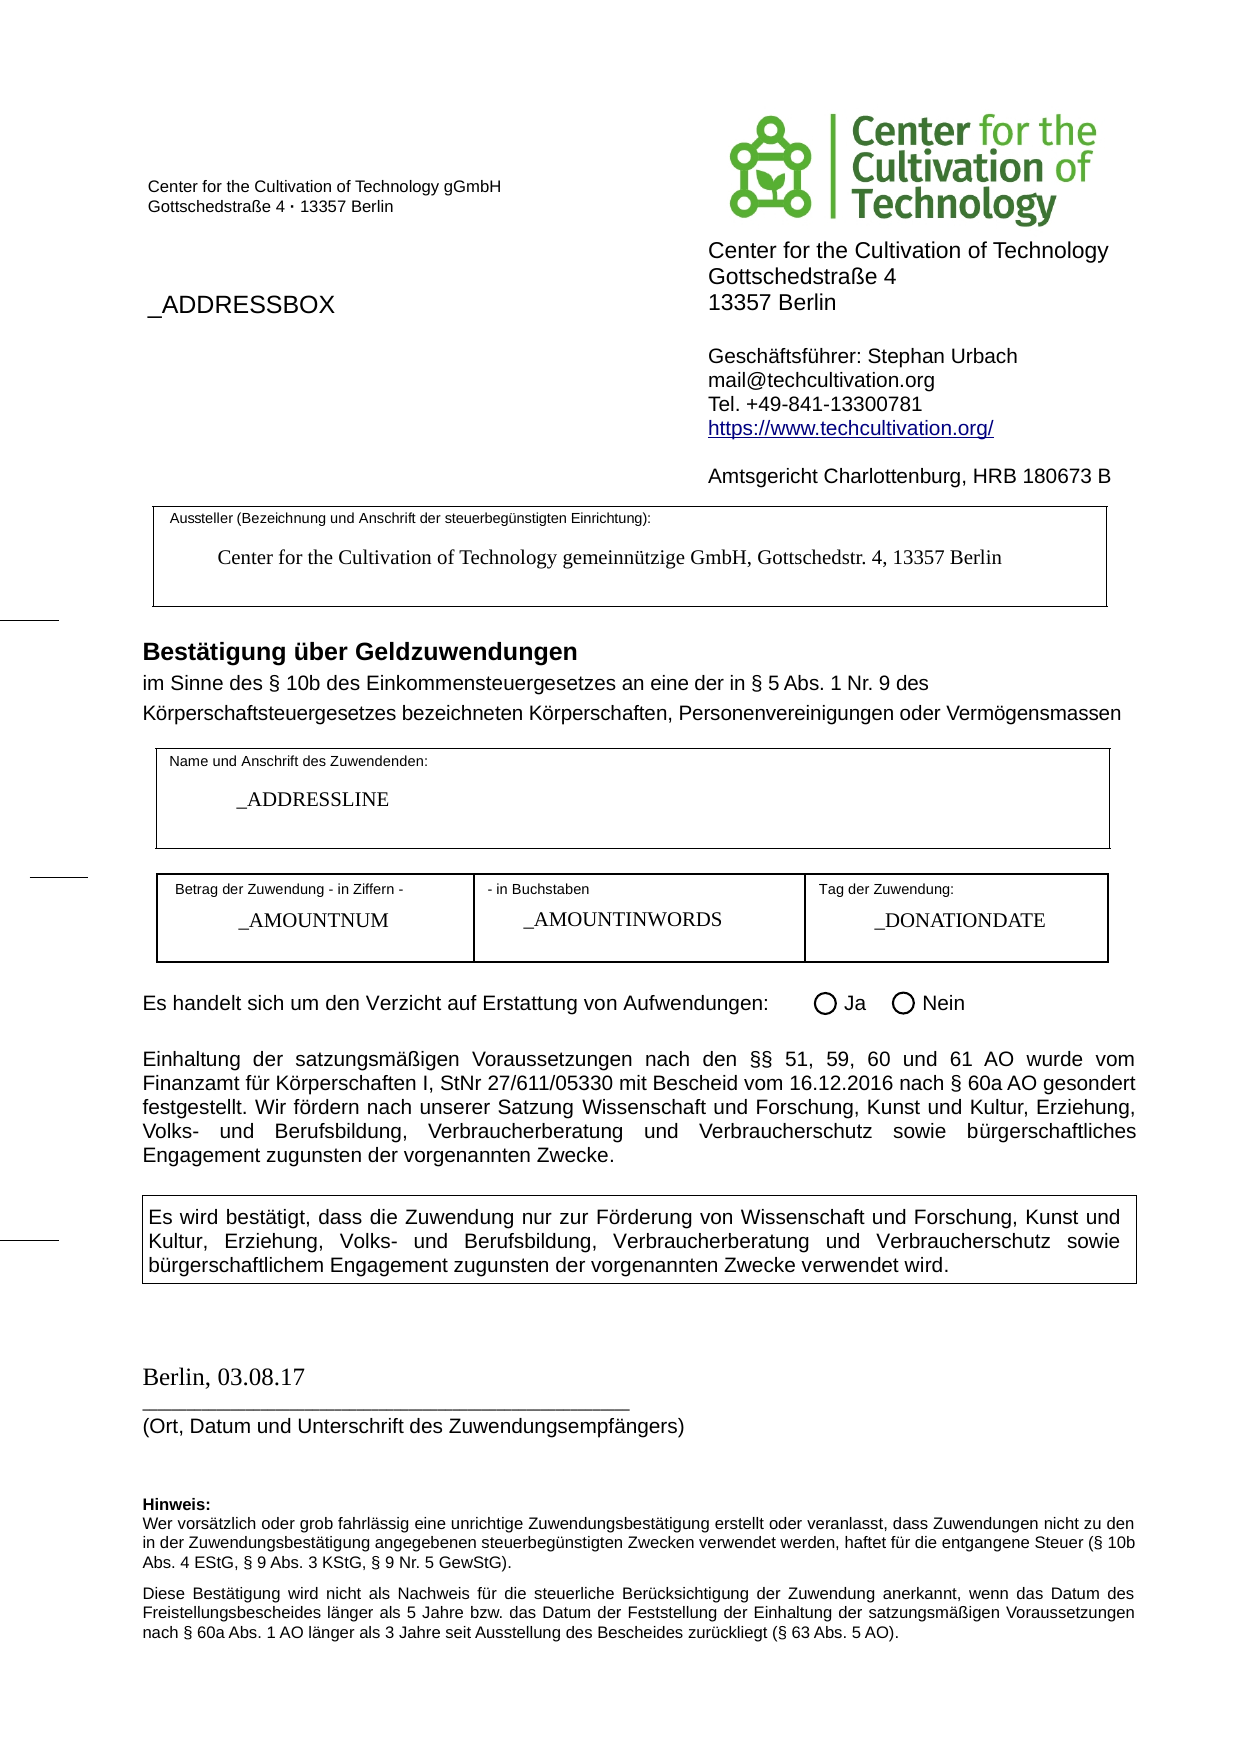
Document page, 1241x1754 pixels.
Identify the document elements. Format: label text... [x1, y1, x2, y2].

text (Ort, Datum und Unterschrift des Zuwendungsempfängers) [142, 1413, 1181, 1437]
text Aussteller (Bezeichnung und Anschrift der steuerbegünstigten Einrichtung): [154, 509, 1106, 527]
text Amtsgericht Charlottenburg, HRB 180673 B [708, 464, 1153, 488]
table_header Es wird bestätigt, dass die Zuwendung nur zur Förderung von Wissenschaft und Forschung, Kunst und Kultur, Erziehung, Volks- und Berufsbildung, Verbraucherberatung und Verbraucherschutz sowie bürgerschaftlichem Engagement zugunsten der vorgenannten Zwecke verwendet wird. [143, 1196, 1136, 1283]
text 13357 Berlin [708, 289, 1153, 316]
table_cell _ADDRESSBOX [148, 291, 649, 443]
text _ADDRESSLINE [157, 790, 1080, 811]
table_header - in Buchstaben _AMOUNTINWORDS [475, 875, 804, 961]
text [142, 790, 156, 811]
text Diese Bestätigung wird nicht als Nachweis für die steuerliche Berücksichtigung der Zuwendung anerkannt, wenn das Datum des Freistellungsbescheides länger als 5 Jahre bzw. das Datum der Feststellung der Einhaltung der satzungsmäßigen Voraussetzungen nach § 60a Abs. 1 AO länger als 3 Jahre seit Ausstellung des Bescheides zurückliegt (§ 63 Abs. 5 AO). [142, 1584, 1136, 1642]
text Center for the Cultivation of Technology gemeinnützige GmbH, Gottschedstr. 4, 13357 Berlin [154, 548, 1106, 569]
table_cell [148, 216, 649, 291]
text Bestätigung über Geldzuwendungen [142, 637, 1136, 666]
text Name und Anschrift des Zuwendenden: [157, 752, 1109, 769]
text im Sinne des § 10b des Einkommensteuergesetzes an eine der in § 5 Abs. 1 Nr. 9 des Körperschaftsteuergesetzes bezeichneten Körperschaften, Personenvereinigungen oder Vermögensmassen [142, 671, 1136, 724]
text Es handelt sich um den Verzicht auf Erstattung von Aufwendungen: [142, 991, 813, 1014]
text Wer vorsätzlich oder grob fahrlässig eine unrichtige Zuwendungsbestätigung erstellt oder veranlasst, dass Zuwendungen nicht zu den in der Zuwendungsbestätigung angegebenen steuerbegünstigten Zwecken verwendet werden, haftet für die entgangene Steuer (§ 10b Abs. 4 EStG, § 9 Abs. 3 KStG, § 9 Nr. 5 GewStG). [142, 1514, 1136, 1572]
text Einhaltung der satzungsmäßigen Voraussetzungen nach den §§ 51, 59, 60 und 61 AO wurde vom Finanzamt für Körperschaften I, StNr 27/611/05330 mit Bescheid vom 16.12.2016 nach § 60a AO gesondert festgestellt. Wir fördern nach unserer Satzung Wissenschaft und Forschung, Kunst und Kultur, Erziehung, Volks- und Berufsbildung, Verbraucherberatung und Verbraucherschutz sowie bürgerschaftliches Engagement zugunsten der vorgenannten Zwecke. [142, 1047, 1136, 1167]
text __________________________________________________________________ [142, 1391, 1181, 1413]
table_header Betrag der Zuwendung - in Ziffern - _AMOUNTNUM [158, 875, 473, 961]
table_header Tag der Zuwendung: _DONATIONDATE [806, 875, 1107, 961]
text Geschäftsführer: Stephan Urbach [708, 344, 1153, 368]
text https://www.techcultivation.org/ [708, 416, 1153, 440]
text Berlin, 03.08.17 [142, 1362, 1181, 1391]
table_header Center for the Cultivation of Technology gGmbH Gottschedstraße 4 · 13357 Berlin [148, 177, 649, 216]
text Tel. +49-841-13300781 [708, 392, 1153, 416]
text mail@techcultivation.org [708, 368, 1153, 392]
text Hinweis: [142, 1495, 1181, 1514]
text Center for the Cultivation of Technology Gottschedstraße 4 [708, 229, 1153, 289]
picture [719, 98, 1109, 237]
text [1032, 991, 1136, 1014]
